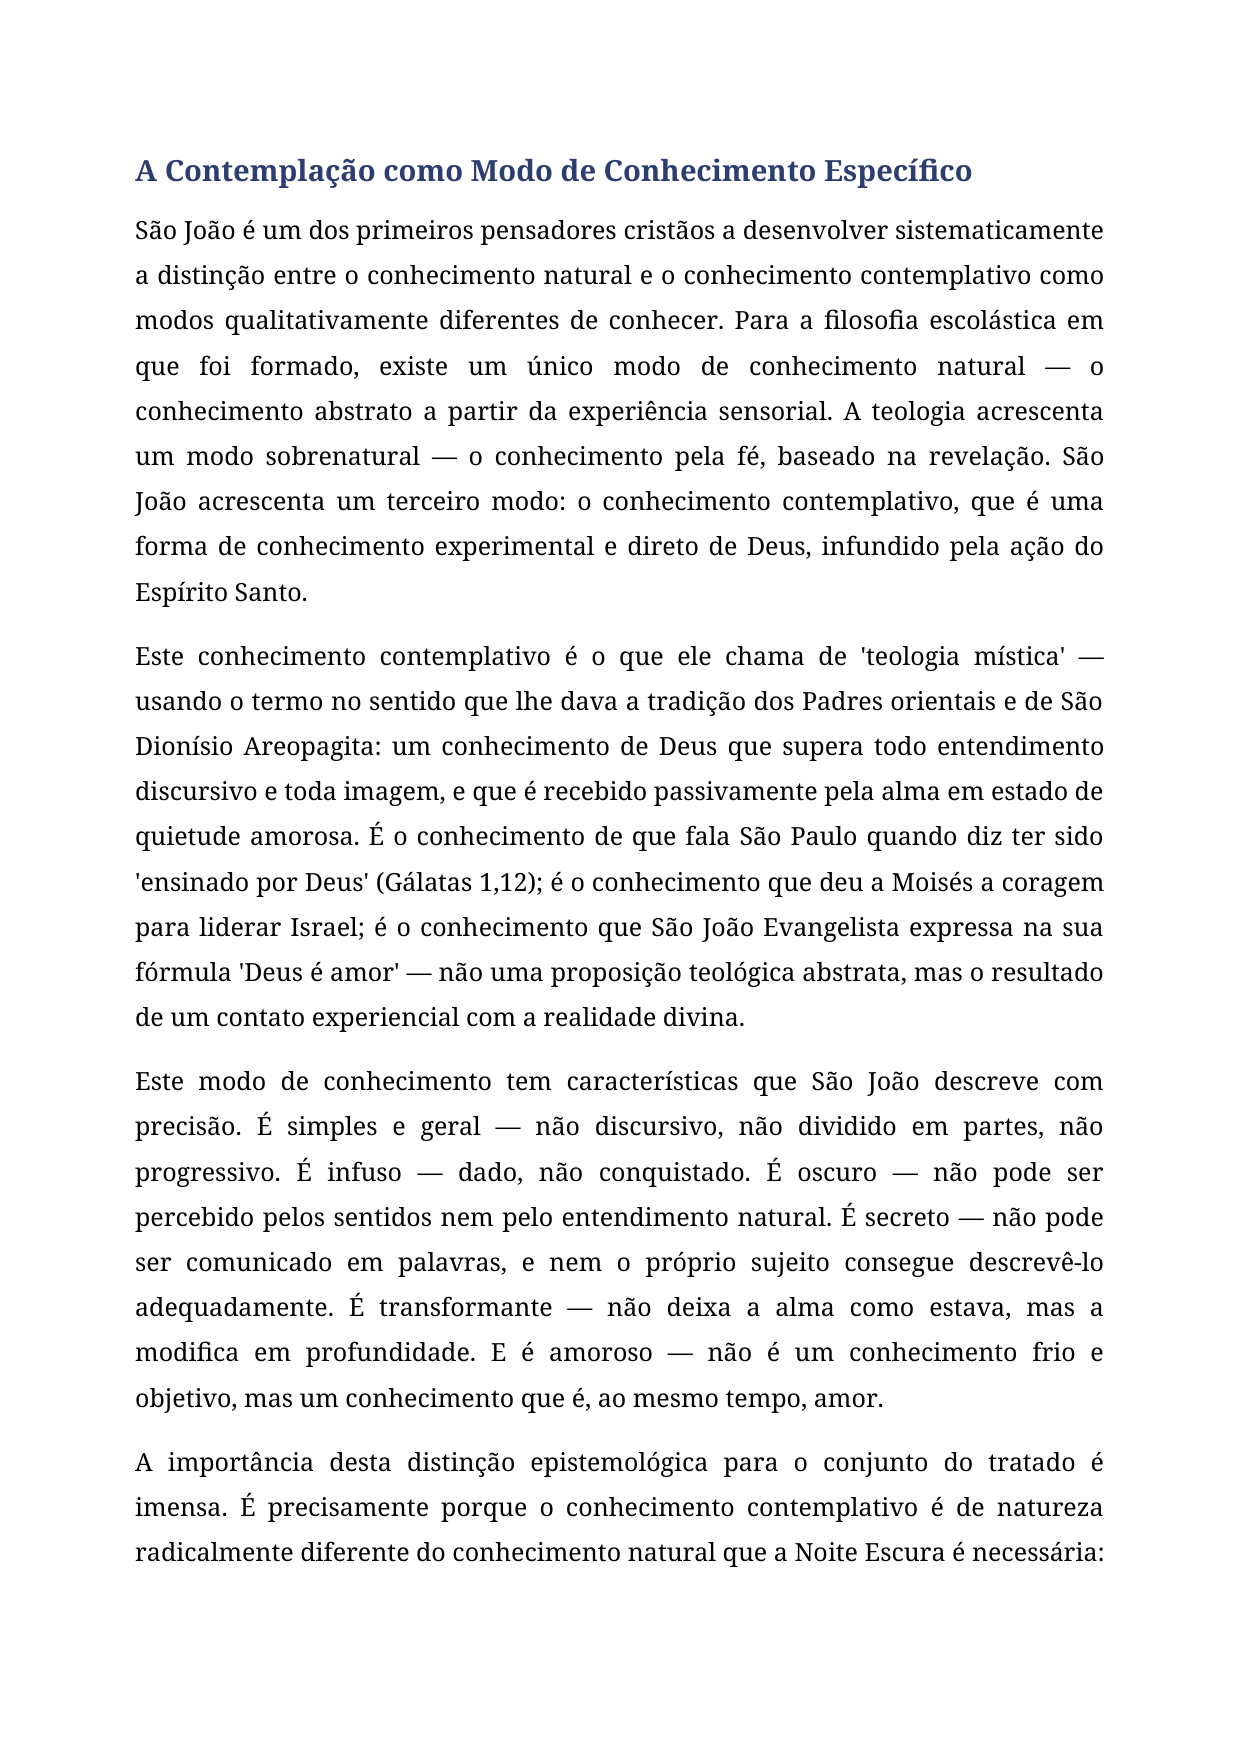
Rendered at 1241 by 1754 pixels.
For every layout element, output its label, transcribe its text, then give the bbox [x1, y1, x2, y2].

text A importância desta distinção epistemológica para o conjunto do tratado é imensa. É precisamente porque o conhecimento contemplativo é de natureza radicalmente diferente do conhecimento natural que a Noite Escura é necessária: [135, 1444, 1105, 1569]
subtitle A Contemplação como Modo de Conhecimento Específico [135, 150, 1105, 190]
text Este modo de conhecimento tem características que São João descreve com precisão. É simples e geral — não discursivo, não dividido em partes, não progressivo. É infuso — dado, não conquistado. É oscuro — não pode ser percebido pelos sentidos nem pelo entendimento natural. É secreto — não pode ser comunicado em palavras, e nem o próprio sujeito consegue descrevê-lo adequadamente. É transformante — não deixa a alma como estava, mas a modifica em profundidade. E é amoroso — não é um conhecimento frio e objetivo, mas um conhecimento que é, ao mesmo tempo, amor. [135, 1064, 1105, 1414]
text São João é um dos primeiros pensadores cristãos a desenvolver sistematicamente a distinção entre o conhecimento natural e o conhecimento contemplativo como modos qualitativamente diferentes de conhecer. Para a filosofia escolástica em que foi formado, existe um único modo de conhecimento natural — o conhecimento abstrato a partir da experiência sensorial. A teologia acrescenta um modo sobrenatural — o conhecimento pela fé, baseado na revelação. São João acrescenta um terceiro modo: o conhecimento contemplativo, que é uma forma de conhecimento experimental e direto de Deus, infundido pela ação do Espírito Santo. [135, 213, 1105, 608]
text Este conhecimento contemplativo é o que ele chama de 'teologia mística' — usando o termo no sentido que lhe dava a tradição dos Padres orientais e de São Dionísio Areopagita: um conhecimento de Deus que supera todo entendimento discursivo e toda imagem, e que é recebido passivamente pela alma em estado de quietude amorosa. É o conhecimento de que fala São Paulo quando diz ter sido 'ensinado por Deus' (Gálatas 1,12); é o conhecimento que deu a Moisés a coragem para liderar Israel; é o conhecimento que São João Evangelista expressa na sua fórmula 'Deus é amor' — não uma proposição teológica abstrata, mas o resultado de um contato experiencial com a realidade divina. [135, 638, 1105, 1034]
